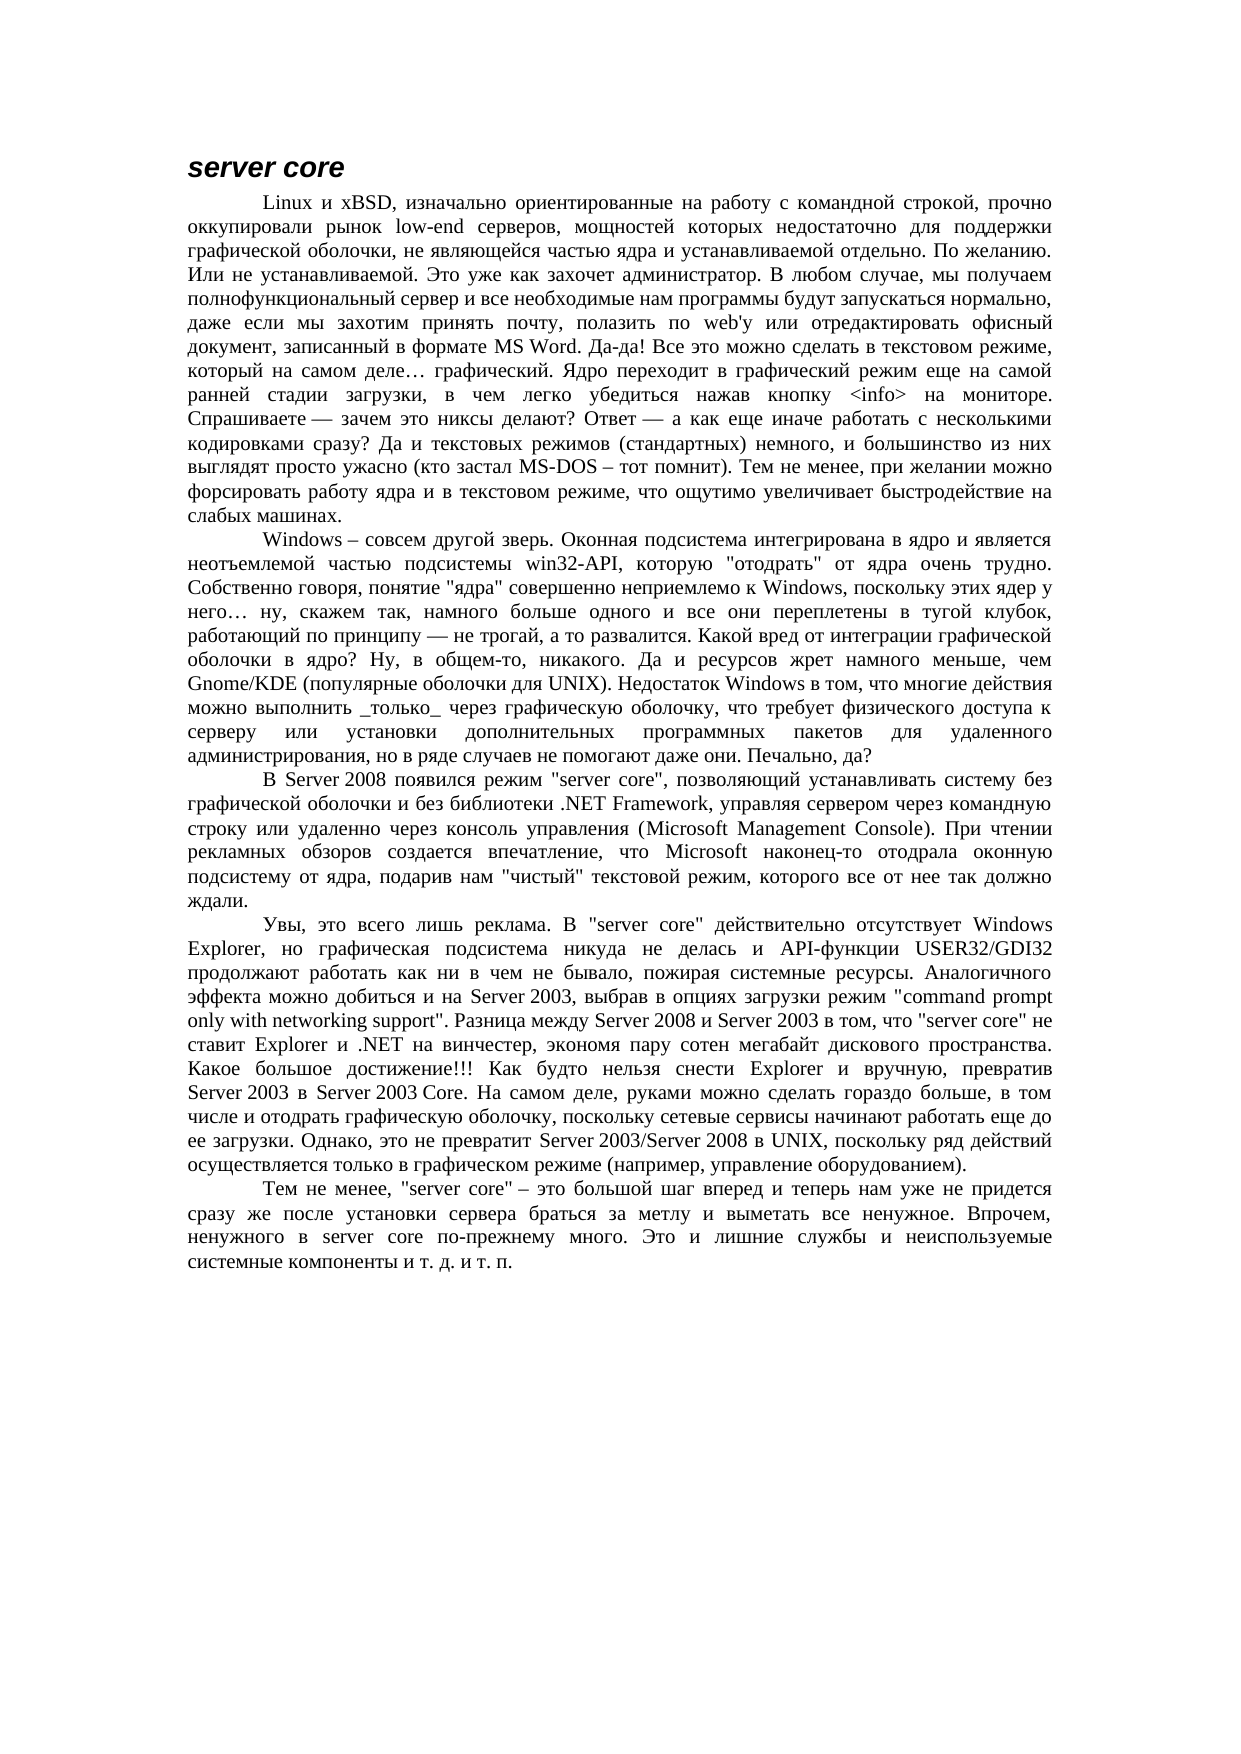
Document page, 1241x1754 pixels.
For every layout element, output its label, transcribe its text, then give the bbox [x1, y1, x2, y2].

text Тем не менее, "server core" – это большой шаг вперед и теперь нам уже не придется сразу же после установки сервера браться за метлу и выметать все ненужное. Впрочем, ненужного в server core по-прежнему много. Это и лишние службы и неиспользуемые системные компоненты и т. д. и т. п. [187, 1176, 1053, 1273]
text Увы, это всего лишь реклама. В "server core" действительно отсутствует Windows Explorer, но графическая подсистема никуда не делась и API-функции USER32/GDI32 продолжают работать как ни в чем не бывало, пожирая системные ресурсы. Аналогичного эффекта можно добиться и на Server 2003, выбрав в опциях загрузки режим "command prompt only with networking support". Разница между Server 2008 и Server 2003 в том, что "server core" не ставит Explorer и .NET на винчестер, экономя пару сотен мегабайт дискового пространства. Какое большое достижение!!! Как будто нельзя снести Explorer и вручную, превратив Server 2003 в Server 2003 Core. На самом деле, руками можно сделать гораздо больше, в том числе и отодрать графическую оболочку, поскольку сетевые сервисы начинают работать еще до ее загрузки. Однако, это не превратит Server 2003/Server 2008 в UNIX, поскольку ряд действий осуществляется только в графическом режиме (например, управление оборудованием). [187, 912, 1053, 1176]
text Linux и xBSD, изначально ориентированные на работу с командной строкой, прочно оккупировали рынок low-end серверов, мощностей которых недостаточно для поддержки графической оболочки, не являющейся частью ядра и устанавливаемой отдельно. По желанию. Или не устанавливаемой. Это уже как захочет администратор. В любом случае, мы получаем полнофункциональный сервер и все необходимые нам программы будут запускаться нормально, даже если мы захотим принять почту, полазить по web'у или отредактировать офисный документ, записанный в формате MS Word. Да-да! Все это можно сделать в текстовом режиме, который на самом деле… графический. Ядро переходит в графический режим еще на самой ранней стадии загрузки, в чем легко убедиться нажав кнопку <info> на мониторе. Спрашиваете — зачем это никсы делают? Ответ — а как еще иначе работать с несколькими кодировками сразу? Да и текстовых режимов (стандартных) немного, и большинство из них выглядят просто ужасно (кто застал MS-DOS – тот помнит). Тем не менее, при желании можно форсировать работу ядра и в текстовом режиме, что ощутимо увеличивает быстродействие на слабых машинах. [187, 190, 1053, 527]
text В Server 2008 появился режим "server core", позволяющий устанавливать систему без графической оболочки и без библиотеки .NET Framework, управляя сервером через командную строку или удаленно через консоль управления (Microsoft Management Console). При чтении рекламных обзоров создается впечатление, что Microsoft наконец-то отодрала оконную подсистему от ядра, подарив нам "чистый" текстовой режим, которого все от нее так должно ждали. [187, 767, 1053, 912]
text Windows – совсем другой зверь. Оконная подсистема интегрирована в ядро и является неотъемлемой частью подсистемы win32-API, которую "отодрать" от ядра очень трудно. Собственно говоря, понятие "ядра" совершенно неприемлемо к Windows, поскольку этих ядер у него… ну, скажем так, намного больше одного и все они переплетены в тугой клубок, работающий по принципу — не трогай, а то развалится. Какой вред от интеграции графической оболочки в ядро? Ну, в общем-то, никакого. Да и ресурсов жрет намного меньше, чем Gnome/KDE (популярные оболочки для UNIX). Недостаток Windows в том, что многие действия можно выполнить _только_ через графическую оболочку, что требует физического доступа к серверу или установки дополнительных программных пакетов для удаленного администрирования, но в ряде случаев не помогают даже они. Печально, да? [187, 527, 1053, 767]
subtitle server core [187, 150, 1053, 183]
